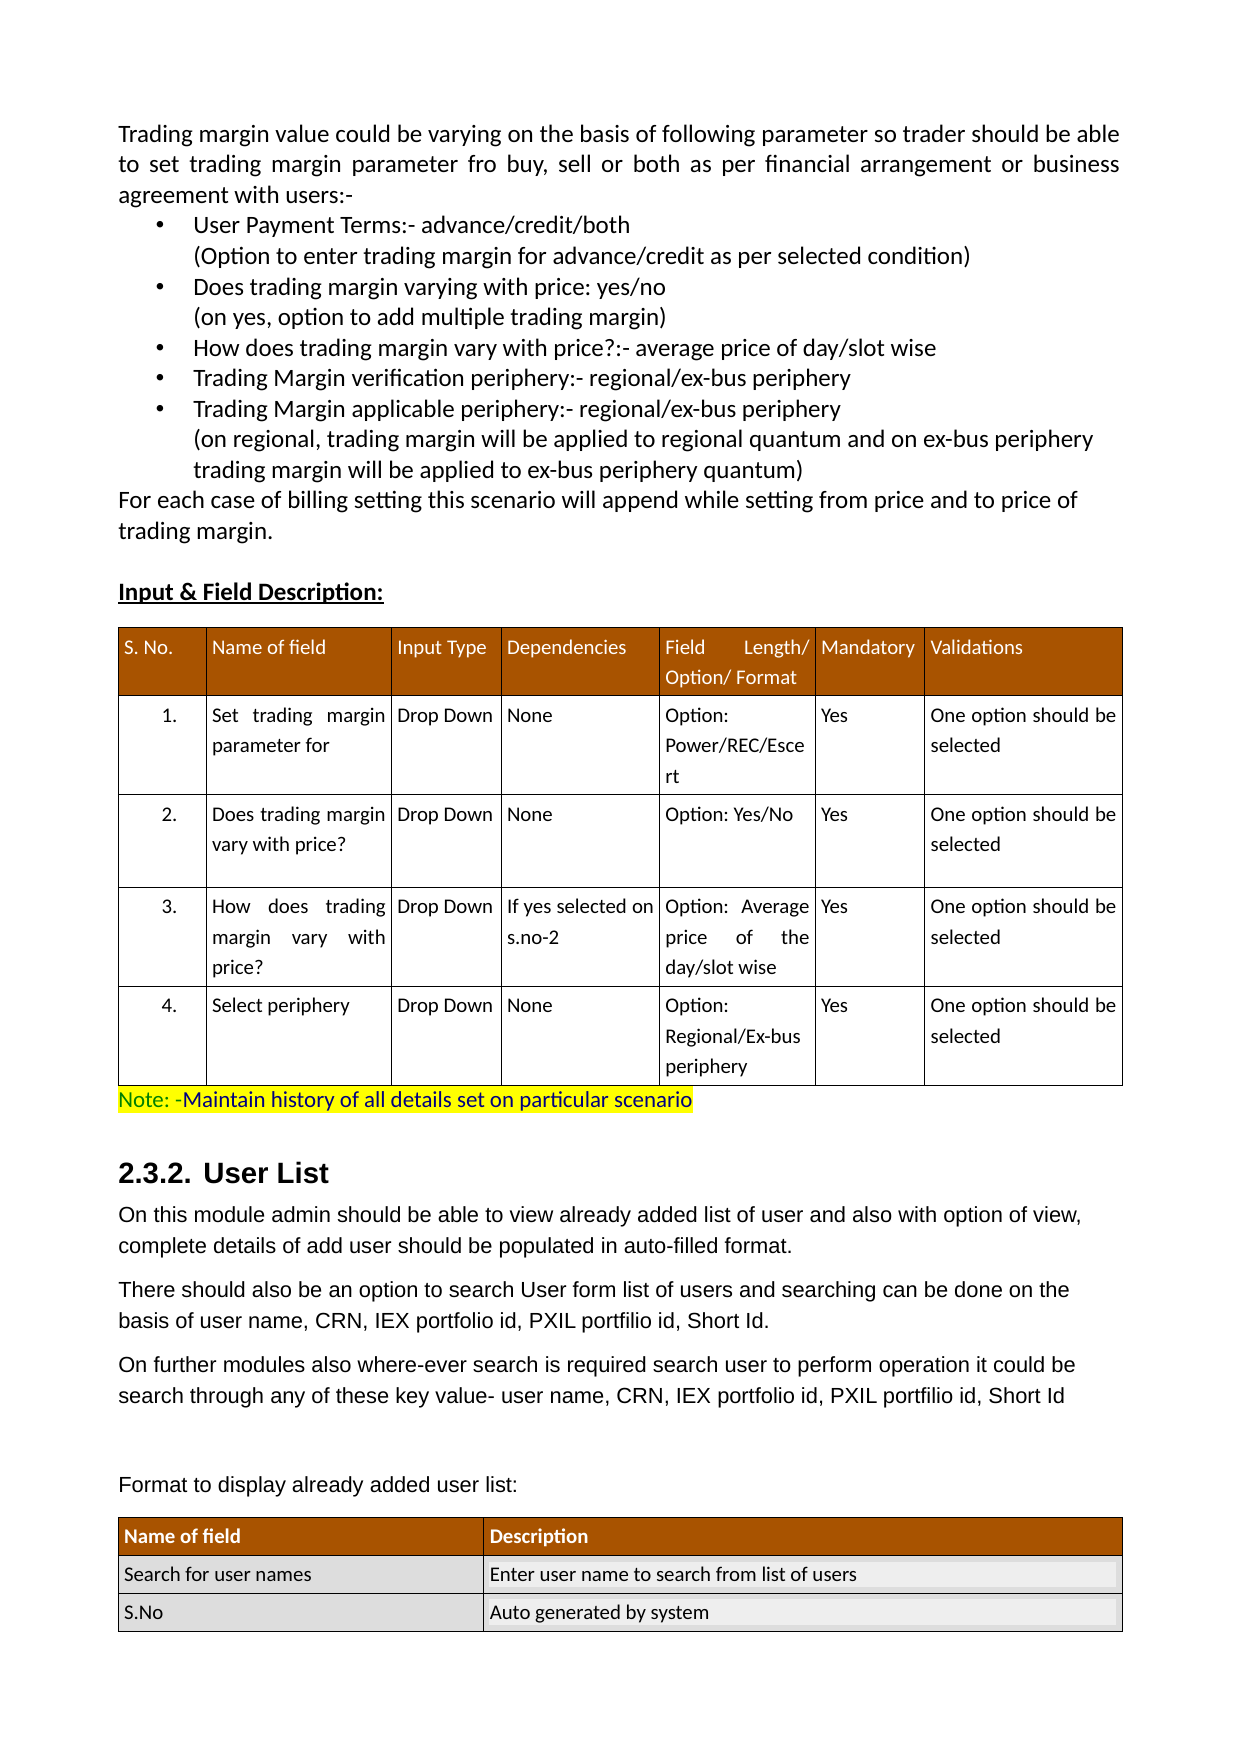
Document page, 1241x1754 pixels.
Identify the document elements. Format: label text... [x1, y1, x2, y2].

table_header Field Length/ Option/ Format [660, 628, 815, 695]
table_header Dependencies [502, 628, 659, 695]
table_cell Yes [816, 696, 924, 794]
list Does trading margin varying with price: yes/no [156, 271, 1122, 301]
table_cell Option: Yes/No [660, 795, 815, 887]
list (on regional, trading margin will be applied to regional quantum and on ex-bus periphery trading margin will be applied to ex-bus periphery quantum) [156, 423, 1122, 484]
table_cell Set trading margin parameter for [207, 696, 391, 794]
table_cell One option should be selected [925, 987, 1122, 1084]
table_header Mandatory [816, 628, 924, 695]
table_cell Drop Down [392, 987, 501, 1084]
table_cell S.No [119, 1594, 483, 1631]
table_header Name of field [207, 628, 391, 695]
subtitle User List [118, 1156, 1122, 1190]
table_cell [119, 888, 206, 986]
list How does trading margin vary with price?:- average price of day/slot wise [156, 332, 1122, 362]
table_cell Search for user names [119, 1556, 483, 1593]
text Note: -Maintain history of all details set on particular scenario [118, 1086, 1122, 1113]
table_cell Option: Power/REC/Escert [660, 696, 815, 794]
text Format to display already added user list: [118, 1472, 1122, 1497]
list (Option to enter trading margin for advance/credit as per selected condition) [156, 240, 1122, 271]
table_cell [119, 795, 206, 887]
table_cell One option should be selected [925, 888, 1122, 986]
table_cell How does trading margin vary with price? [207, 888, 391, 986]
list Trading Margin verification periphery:- regional/ex-bus periphery [156, 362, 1122, 393]
table_cell Yes [816, 795, 924, 887]
text Input & Field Description: [118, 576, 1122, 606]
table_header Name of field [119, 1518, 483, 1555]
table_header Description [484, 1518, 1122, 1555]
text On this module admin should be able to view already added list of user and also with option of view, complete details of add user should be populated in auto-filled format. [118, 1202, 1122, 1258]
table_cell If yes selected on s.no-2 [502, 888, 659, 986]
text For each case of billing setting this scenario will append while setting from price and to price of trading margin. [118, 484, 1122, 545]
table_cell [119, 987, 206, 1084]
table_cell [119, 696, 206, 794]
table_cell Auto generated by system [484, 1594, 1122, 1631]
table_cell Drop Down [392, 888, 501, 986]
list Trading Margin applicable periphery:- regional/ex-bus periphery [156, 393, 1122, 423]
table_header Validations [925, 628, 1122, 695]
table_header Input Type [392, 628, 501, 695]
table_header S. No. [119, 628, 206, 695]
table_cell None [502, 795, 659, 887]
table_cell Yes [816, 888, 924, 986]
table_cell None [502, 696, 659, 794]
table_cell Select periphery [207, 987, 391, 1084]
table_cell One option should be selected [925, 696, 1122, 794]
table_cell None [502, 987, 659, 1084]
table_cell Option: Average price of the day/slot wise [660, 888, 815, 986]
text Trading margin value could be varying on the basis of following parameter so trader should be able to set trading margin parameter fro buy, sell or both as per financial arrangement or business agreement with users:- [118, 118, 1122, 210]
list (on yes, option to add multiple trading margin) [156, 301, 1122, 332]
text On further modules also where-ever search is required search user to perform operation it could be search through any of these key value- user name, CRN, IEX portfolio id, PXIL portfilio id, Short Id [118, 1352, 1122, 1408]
table_cell Drop Down [392, 696, 501, 794]
table_cell One option should be selected [925, 795, 1122, 887]
table_cell Does trading margin vary with price? [207, 795, 391, 887]
text There should also be an option to search User form list of users and searching can be done on the basis of user name, CRN, IEX portfolio id, PXIL portfilio id, Short Id. [118, 1277, 1122, 1333]
table_cell Option: Regional/Ex-bus periphery [660, 987, 815, 1084]
table_cell Yes [816, 987, 924, 1084]
table_cell Drop Down [392, 795, 501, 887]
list User Payment Terms:- advance/credit/both [156, 210, 1122, 240]
table_cell Enter user name to search from list of users [484, 1556, 1122, 1593]
